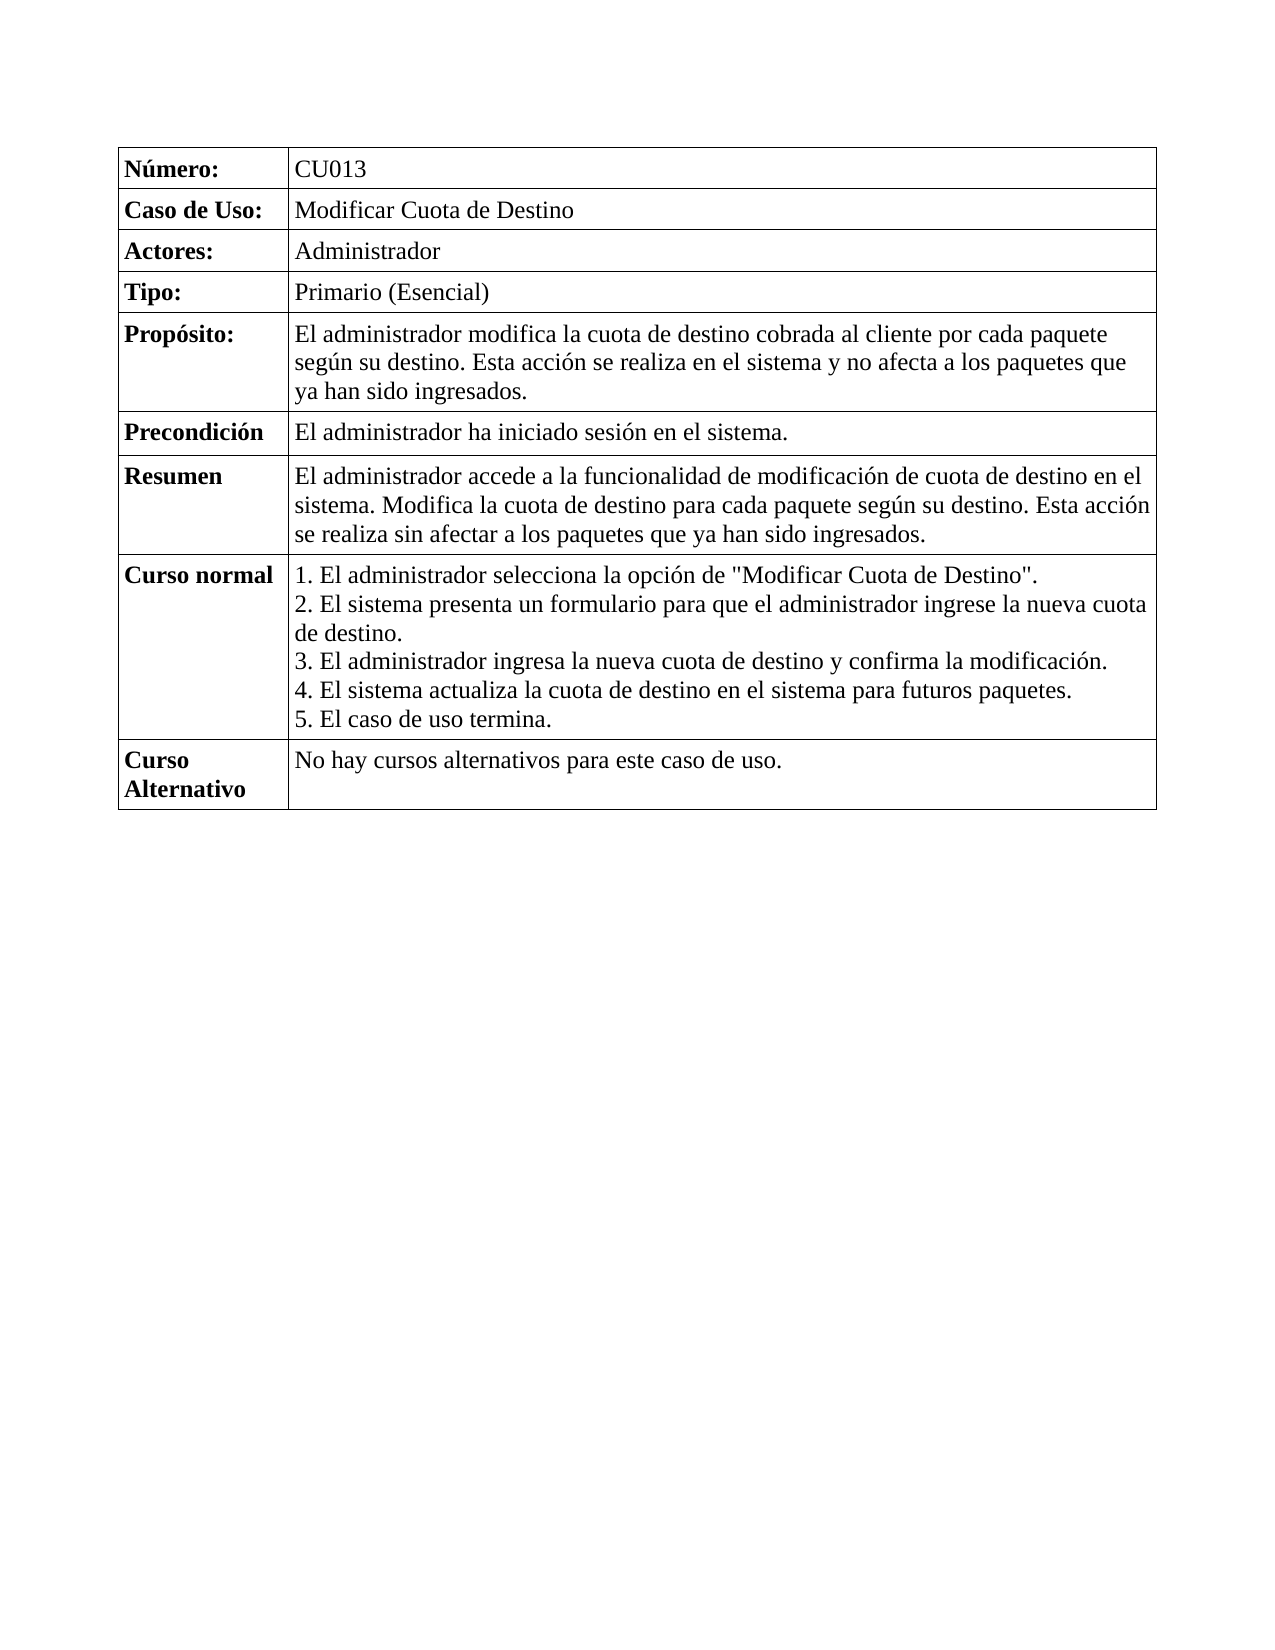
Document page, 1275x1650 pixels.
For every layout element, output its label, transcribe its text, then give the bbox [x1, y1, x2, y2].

table_cell 1. El administrador selecciona la opción de "Modificar Cuota de Destino". 2. El sistema presenta un formulario para que el administrador ingrese la nueva cuota de destino. 3. El administrador ingresa la nueva cuota de destino y confirma la modificación. 4. El sistema actualiza la cuota de destino en el sistema para futuros paquetes. 5. El caso de uso termina. [289, 555, 1156, 738]
table_cell Actores: [119, 230, 288, 271]
table_cell Curso normal [119, 555, 288, 738]
table_cell Propósito: [119, 313, 288, 411]
table_cell Primario (Esencial) [289, 272, 1156, 312]
table_header CU013 [289, 148, 1156, 188]
table_cell El administrador accede a la funcionalidad de modificación de cuota de destino en el sistema. Modifica la cuota de destino para cada paquete según su destino. Esta acción se realiza sin afectar a los paquetes que ya han sido ingresados. [289, 456, 1156, 553]
table_cell Resumen [119, 456, 288, 553]
table_cell El administrador modifica la cuota de destino cobrada al cliente por cada paquete según su destino. Esta acción se realiza en el sistema y no afecta a los paquetes que ya han sido ingresados. [289, 313, 1156, 411]
table_cell No hay cursos alternativos para este caso de uso. [289, 740, 1156, 808]
table_cell Tipo: [119, 272, 288, 312]
table_cell El administrador ha iniciado sesión en el sistema. [289, 412, 1156, 455]
table_cell Caso de Uso: [119, 189, 288, 229]
table_cell Precondición [119, 412, 288, 455]
table_cell Curso Alternativo [119, 740, 288, 808]
table_cell Modificar Cuota de Destino [289, 189, 1156, 229]
table_header Número: [119, 148, 288, 188]
table_cell Administrador [289, 230, 1156, 271]
